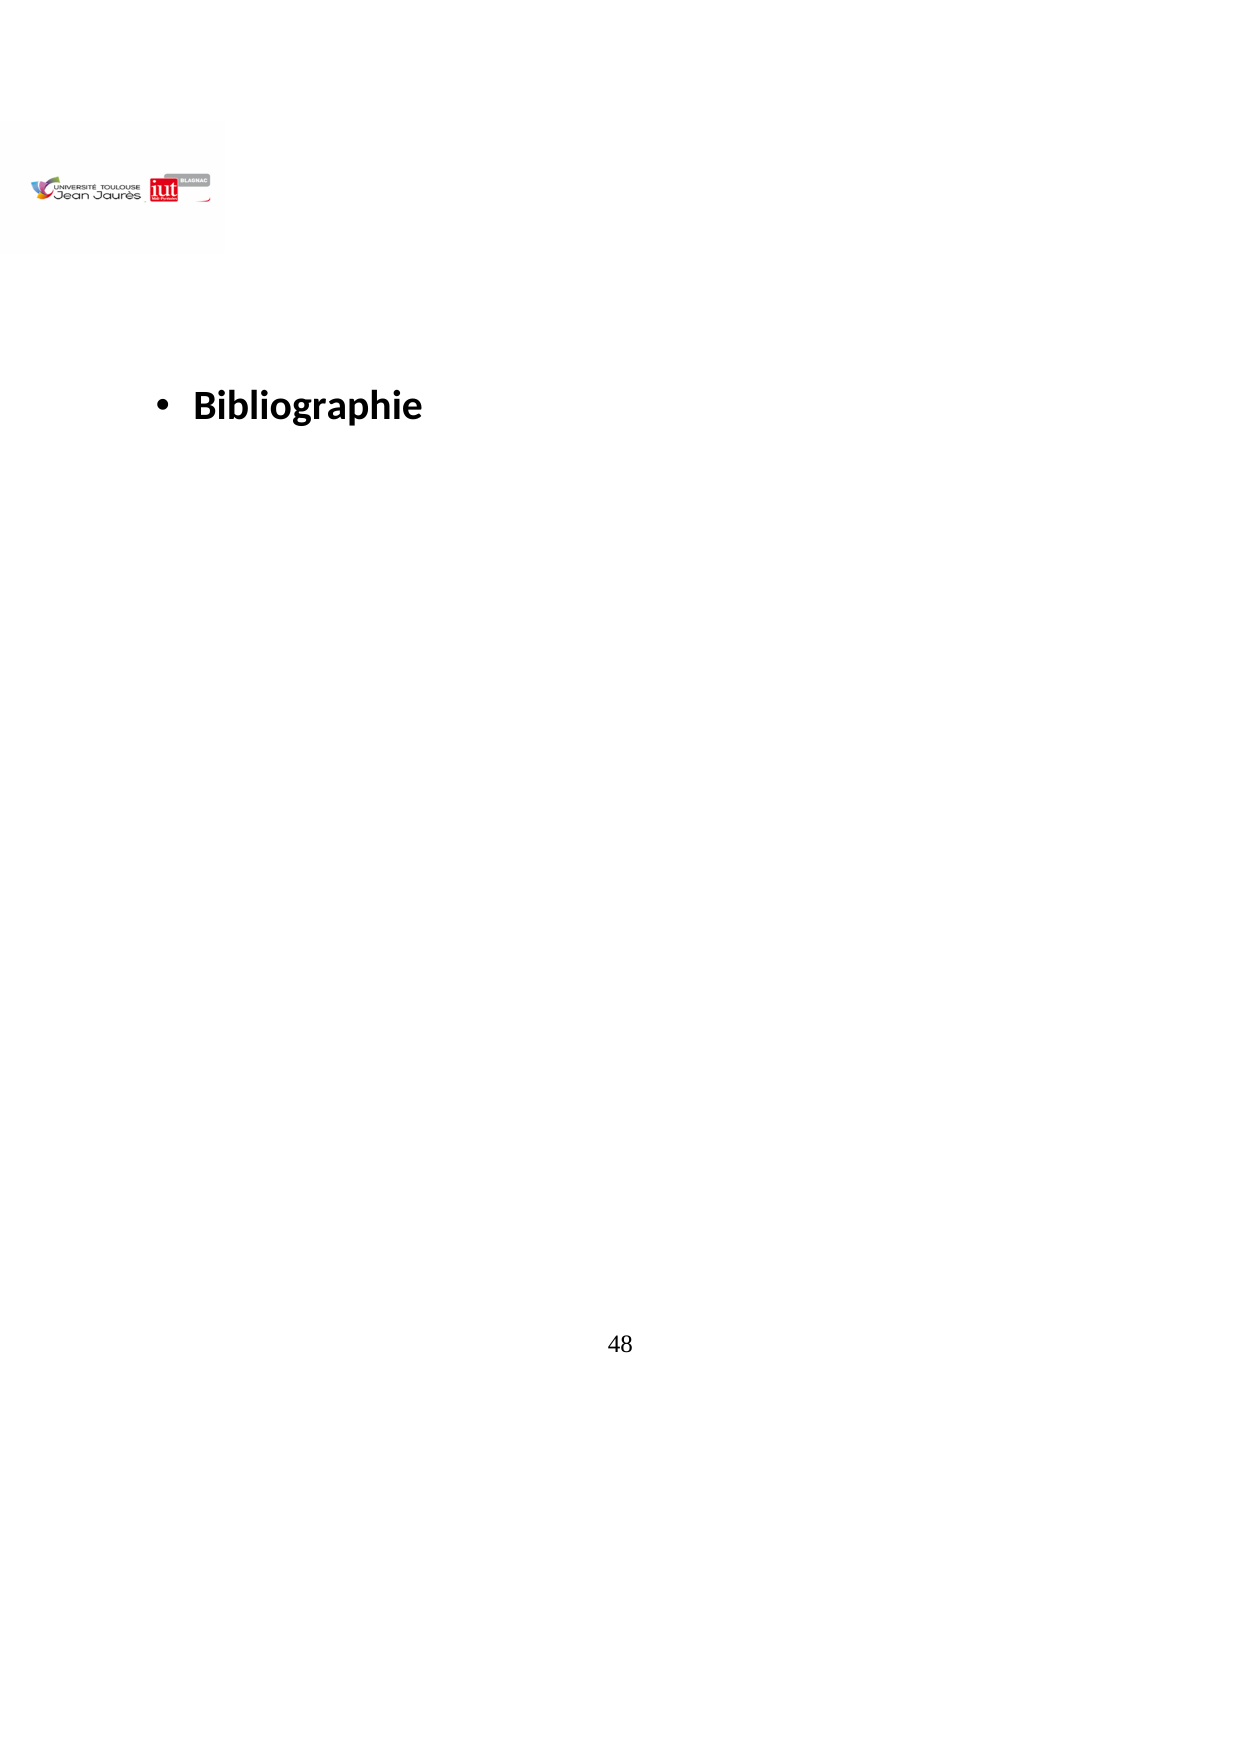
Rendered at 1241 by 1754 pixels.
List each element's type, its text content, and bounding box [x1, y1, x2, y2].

list Bibliographie [156, 379, 1122, 430]
picture [0, 121, 226, 254]
